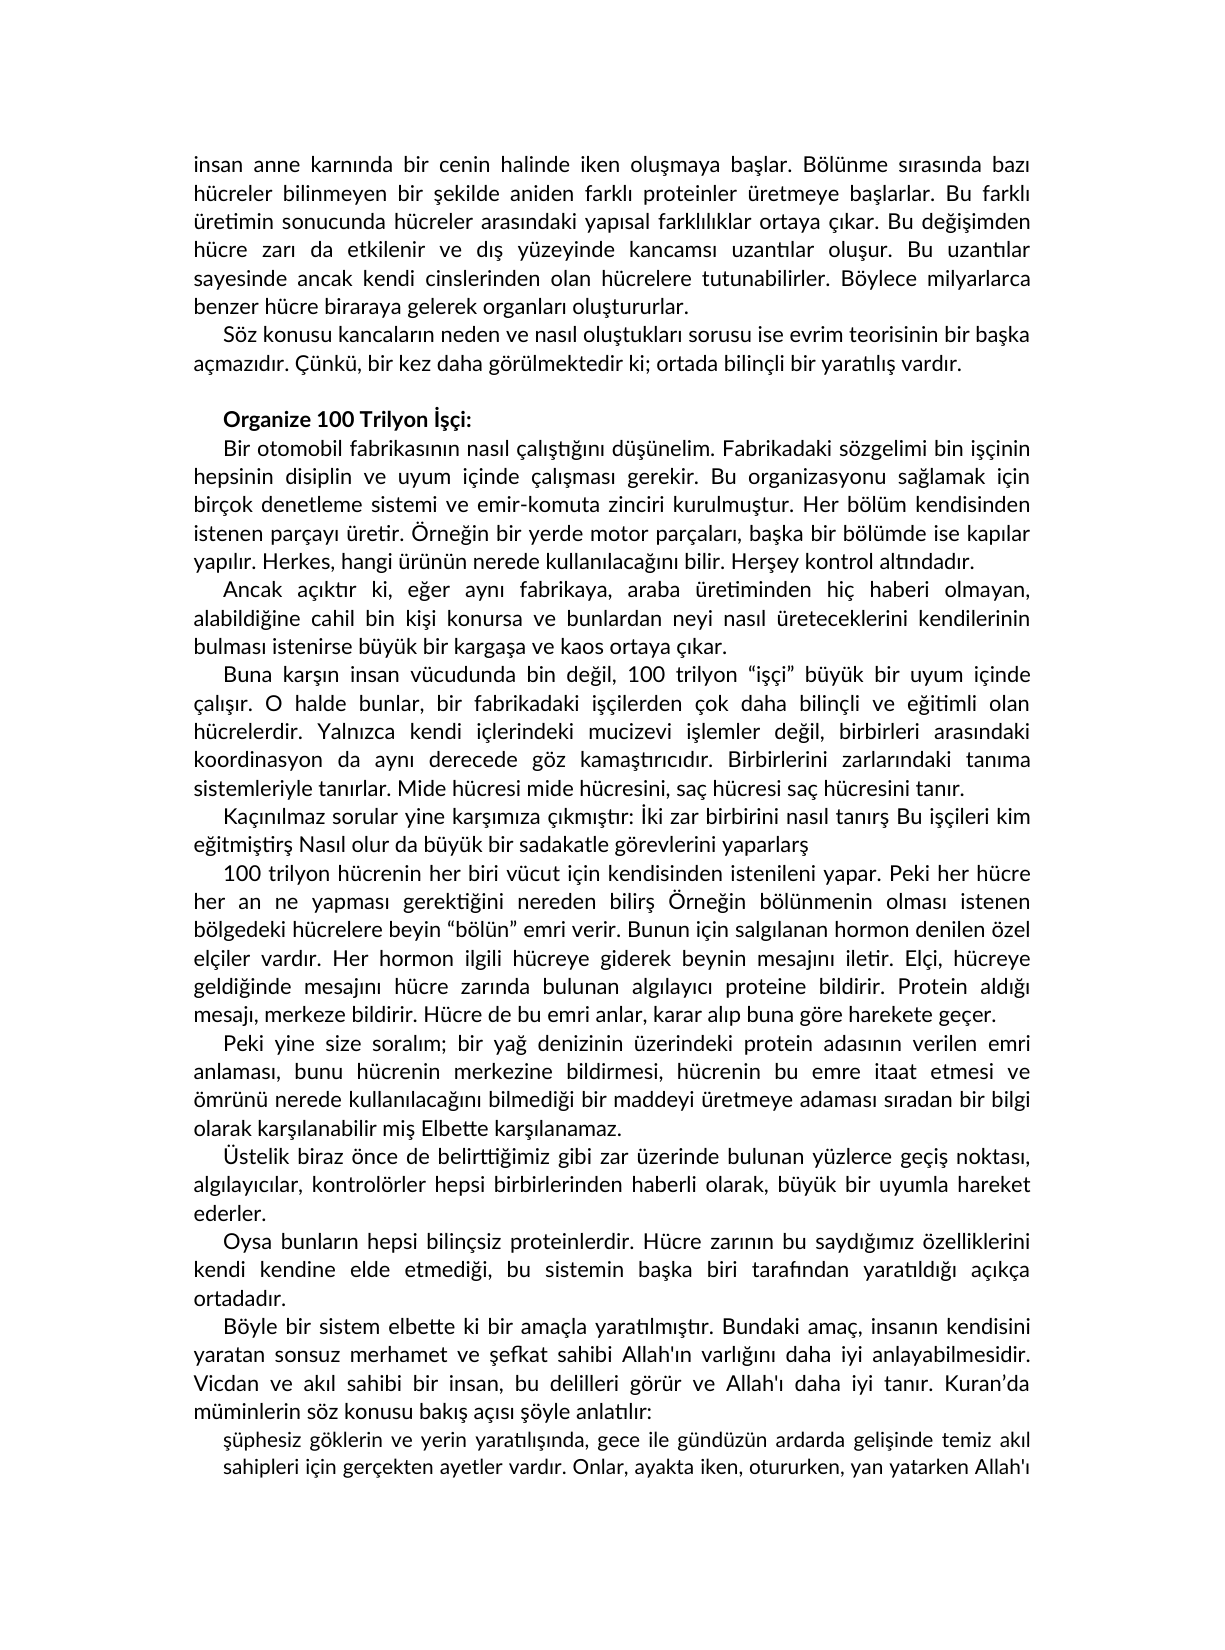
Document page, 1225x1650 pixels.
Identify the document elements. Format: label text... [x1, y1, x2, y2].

text Üstelik biraz önce de belirttiğimiz gibi zar üzerinde bulunan yüzlerce geçiş noktası, algılayıcılar, kontrolörler hepsi birbirlerinden haberli olarak, büyük bir uyumla hareket ederler. [193, 1142, 1032, 1227]
text şüphesiz göklerin ve yerin yaratılışında, gece ile gündüzün ardarda gelişinde temiz akıl sahipleri için gerçekten ayetler vardır. Onlar, ayakta iken, otururken, yan yatarken Allah'ı [223, 1425, 1032, 1480]
text Buna karşın insan vücudunda bin değil, 100 trilyon “işçi” büyük bir uyum içinde çalışır. O halde bunlar, bir fabrikadaki işçilerden çok daha bilinçli ve eğitimli olan hücrelerdir. Yalnızca kendi içlerindeki mucizevi işlemler değil, birbirleri arasındaki koordinasyon da aynı derecede göz kamaştırıcıdır. Birbirlerini zarlarındaki tanıma sistemleriyle tanırlar. Mide hücresi mide hücresini, saç hücresi saç hücresini tanır. [193, 660, 1032, 802]
text insan anne karnında bir cenin halinde iken oluşmaya başlar. Bölünme sırasında bazı hücreler bilinmeyen bir şekilde aniden farklı proteinler üretmeye başlarlar. Bu farklı üretimin sonucunda hücreler arasındaki yapısal farklılıklar ortaya çıkar. Bu değişimden hücre zarı da etkilenir ve dış yüzeyinde kancamsı uzantılar oluşur. Bu uzantılar sayesinde ancak kendi cinslerinden olan hücrelere tutunabilirler. Böylece milyarlarca benzer hücre biraraya gelerek organları oluştururlar. [193, 150, 1032, 320]
text Kaçınılmaz sorular yine karşımıza çıkmıştır: İki zar birbirini nasıl tanırş Bu işçileri kim eğitmiştirş Nasıl olur da büyük bir sadakatle görevlerini yaparlarş [193, 802, 1032, 858]
text Peki yine size soralım; bir yağ denizinin üzerindeki protein adasının verilen emri anlaması, bunu hücrenin merkezine bildirmesi, hücrenin bu emre itaat etmesi ve ömrünü nerede kullanılacağını bilmediği bir maddeyi üretmeye adaması sıradan bir bilgi olarak karşılanabilir miş Elbette karşılanamaz. [193, 1028, 1032, 1142]
text 100 trilyon hücrenin her biri vücut için kendisinden istenileni yapar. Peki her hücre her an ne yapması gerektiğini nereden bilirş Örneğin bölünmenin olması istenen bölgedeki hücrelere beyin “bölün” emri verir. Bunun için salgılanan hormon denilen özel elçiler vardır. Her hormon ilgili hücreye giderek beynin mesajını iletir. Elçi, hücreye geldiğinde mesajını hücre zarında bulunan algılayıcı proteine bildirir. Protein aldığı mesajı, merkeze bildirir. Hücre de bu emri anlar, karar alıp buna göre harekete geçer. [193, 858, 1032, 1028]
text Oysa bunların hepsi bilinçsiz proteinlerdir. Hücre zarının bu saydığımız özelliklerini kendi kendine elde etmediği, bu sistemin başka biri tarafından yaratıldığı açıkça ortadadır. [193, 1227, 1032, 1312]
text Organize 100 Trilyon İşçi: [193, 405, 1032, 433]
text Böyle bir sistem elbette ki bir amaçla yaratılmıştır. Bundaki amaç, insanın kendisini yaratan sonsuz merhamet ve şefkat sahibi Allah'ın varlığını daha iyi anlayabilmesidir. Vicdan ve akıl sahibi bir insan, bu delilleri görür ve Allah'ı daha iyi tanır. Kuran’da müminlerin söz konusu bakış açısı şöyle anlatılır: [193, 1312, 1032, 1425]
text Ancak açıktır ki, eğer aynı fabrikaya, araba üretiminden hiç haberi olmayan, alabildiğine cahil bin kişi konursa ve bunlardan neyi nasıl üreteceklerini kendilerinin bulması istenirse büyük bir kargaşa ve kaos ortaya çıkar. [193, 575, 1032, 660]
text Söz konusu kancaların neden ve nasıl oluştukları sorusu ise evrim teorisinin bir başka açmazıdır. Çünkü, bir kez daha görülmektedir ki; ortada bilinçli bir yaratılış vardır. [193, 320, 1032, 377]
text Bir otomobil fabrikasının nasıl çalıştığını düşünelim. Fabrikadaki sözgelimi bin işçinin hepsinin disiplin ve uyum içinde çalışması gerekir. Bu organizasyonu sağlamak için birçok denetleme sistemi ve emir-komuta zinciri kurulmuştur. Her bölüm kendisinden istenen parçayı üretir. Örneğin bir yerde motor parçaları, başka bir bölümde ise kapılar yapılır. Herkes, hangi ürünün nerede kullanılacağını bilir. Herşey kontrol altındadır. [193, 433, 1032, 575]
